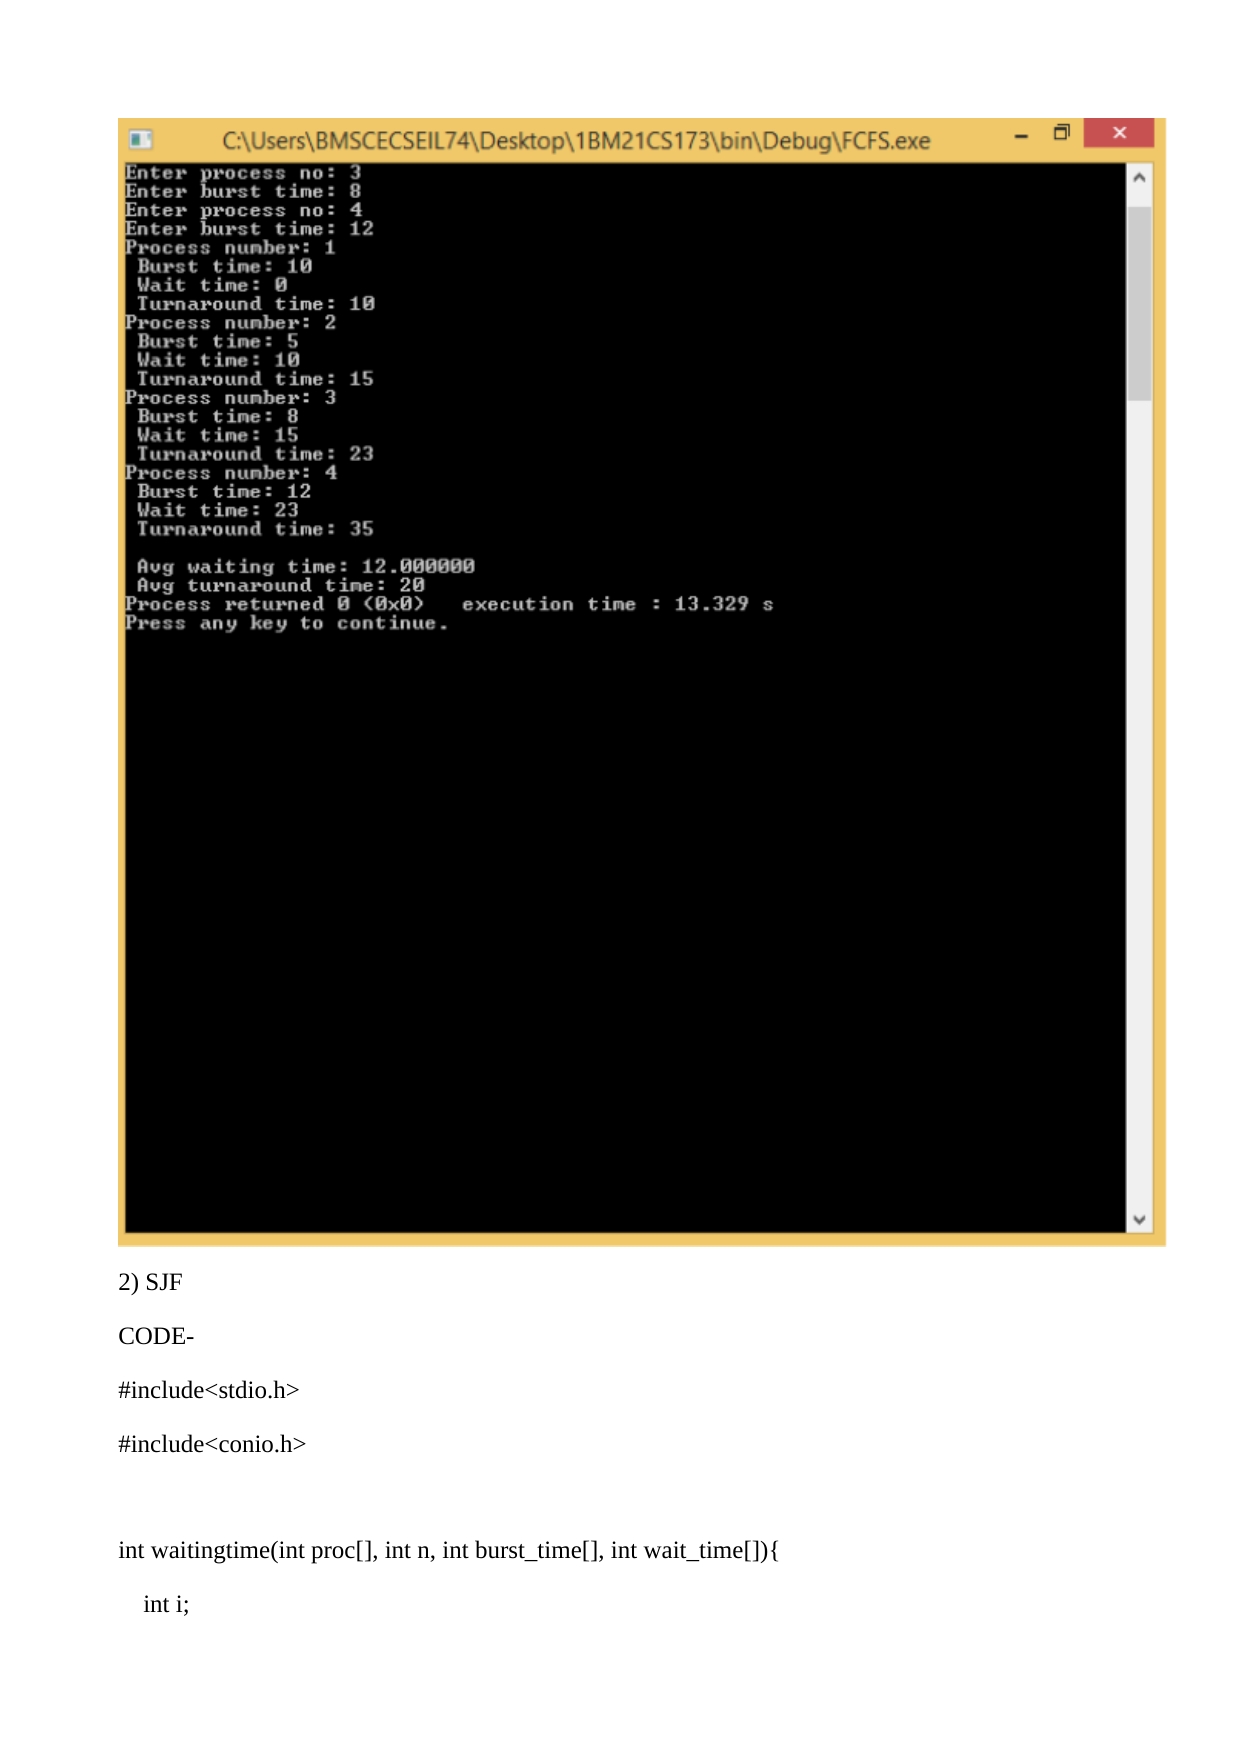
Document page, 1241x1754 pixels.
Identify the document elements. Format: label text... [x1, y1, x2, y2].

text #include<conio.h> [118, 1429, 1122, 1457]
text #include<stdio.h> [118, 1375, 1122, 1403]
text 2) SJF [118, 1267, 1122, 1296]
text int i; [118, 1589, 1122, 1618]
text CODE- [118, 1321, 1122, 1350]
text int waitingtime(int proc[], int n, int burst_time[], int wait_time[]){ [118, 1536, 1122, 1564]
